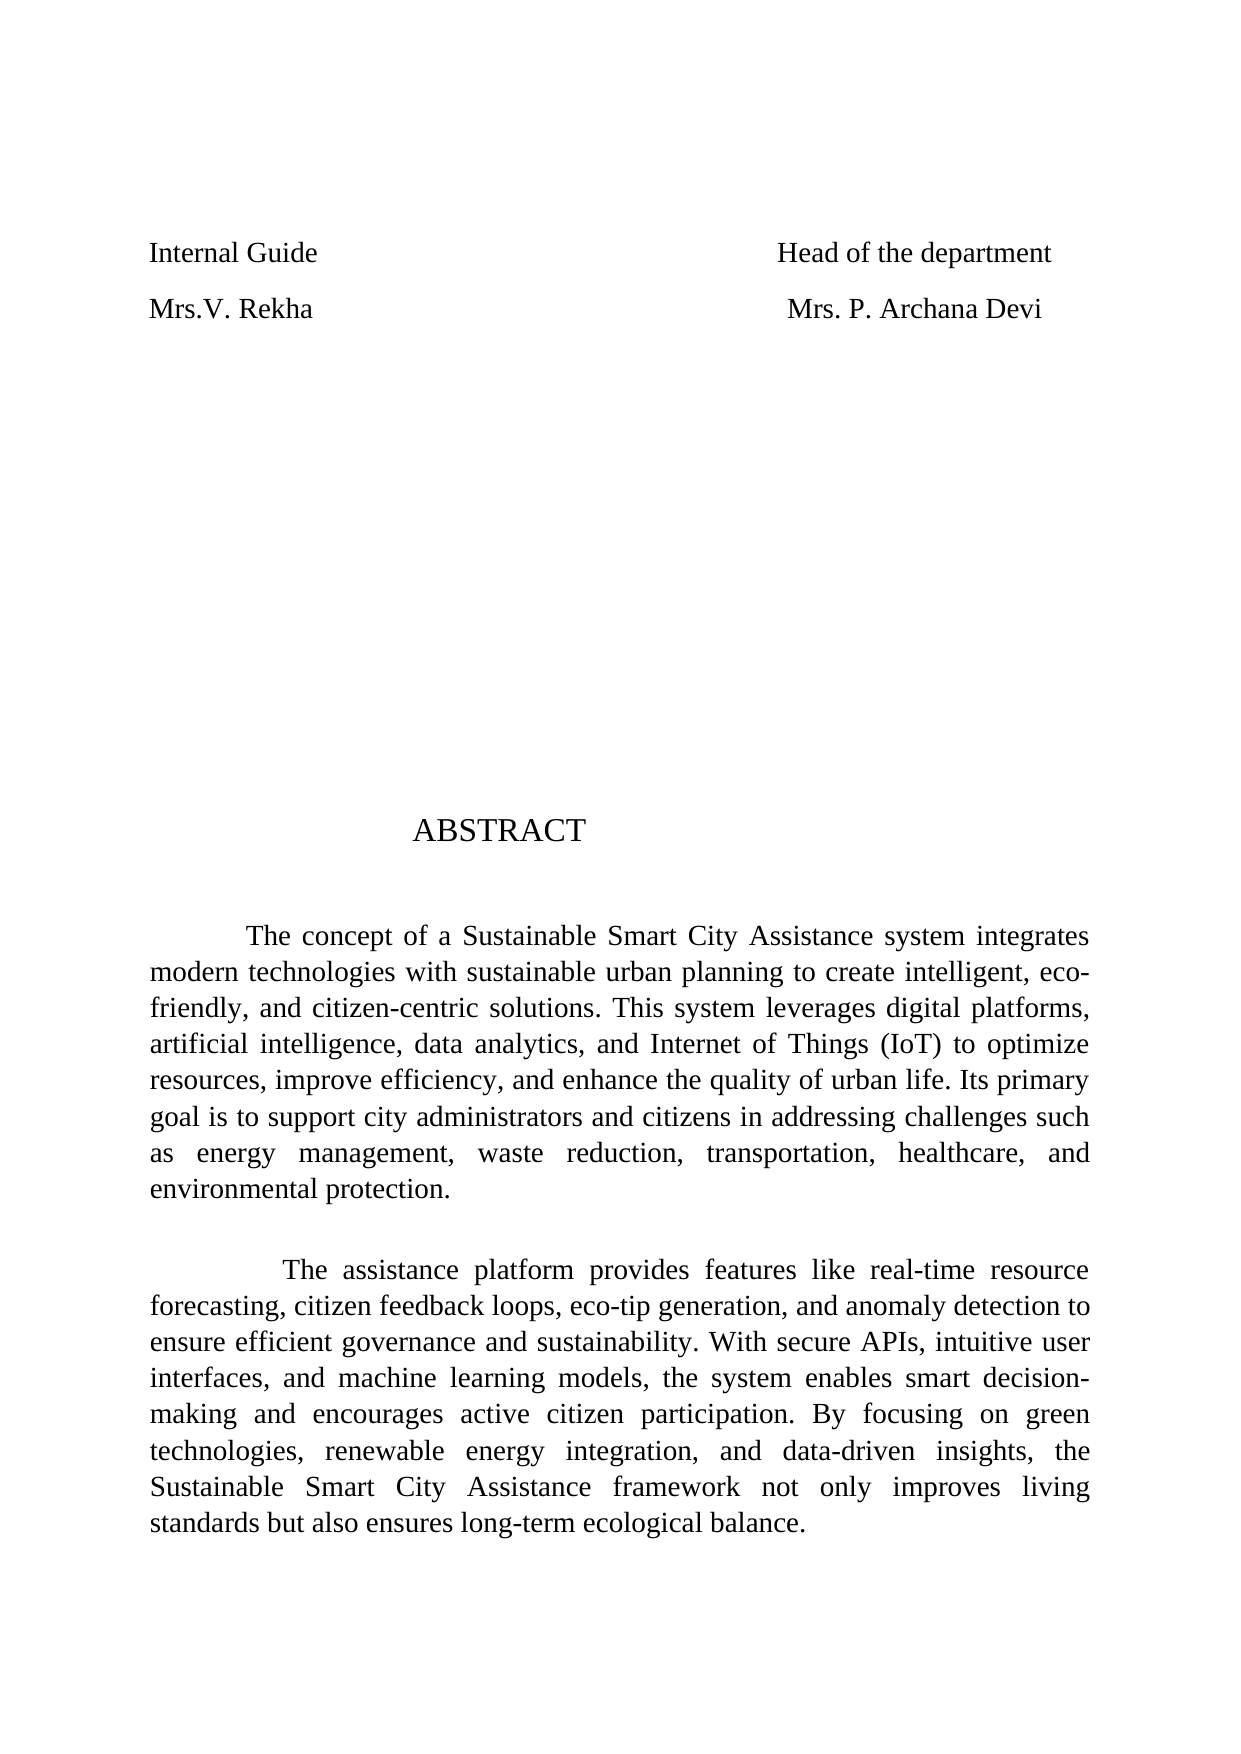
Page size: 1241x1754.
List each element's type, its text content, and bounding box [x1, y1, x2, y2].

text Mrs.V. Rekha Mrs. P. Archana Devi [148, 291, 1089, 324]
text The concept of a Sustainable Smart City Assistance system integrates modern technologies with sustainable urban planning to create intelligent, eco-friendly, and citizen-centric solutions. This system leverages digital platforms, artificial intelligence, data analytics, and Internet of Things (IoT) to optimize resources, improve efficiency, and enhance the quality of urban life. Its primary goal is to support city administrators and citizens in addressing challenges such as energy management, waste reduction, transportation, healthcare, and environmental protection. [148, 918, 1091, 1204]
text ABSTRACT [148, 810, 1091, 848]
text The assistance platform provides features like real-time resource forecasting, citizen feedback loops, eco-tip generation, and anomaly detection to ensure efficient governance and sustainability. With secure APIs, intuitive user interfaces, and machine learning models, the system enables smart decision-making and encourages active citizen participation. By focusing on green technologies, renewable energy integration, and data-driven insights, the Sustainable Smart City Assistance framework not only improves living standards but also ensures long-term ecological balance. [148, 1252, 1091, 1538]
text Internal Guide Head of the department [148, 235, 1089, 268]
